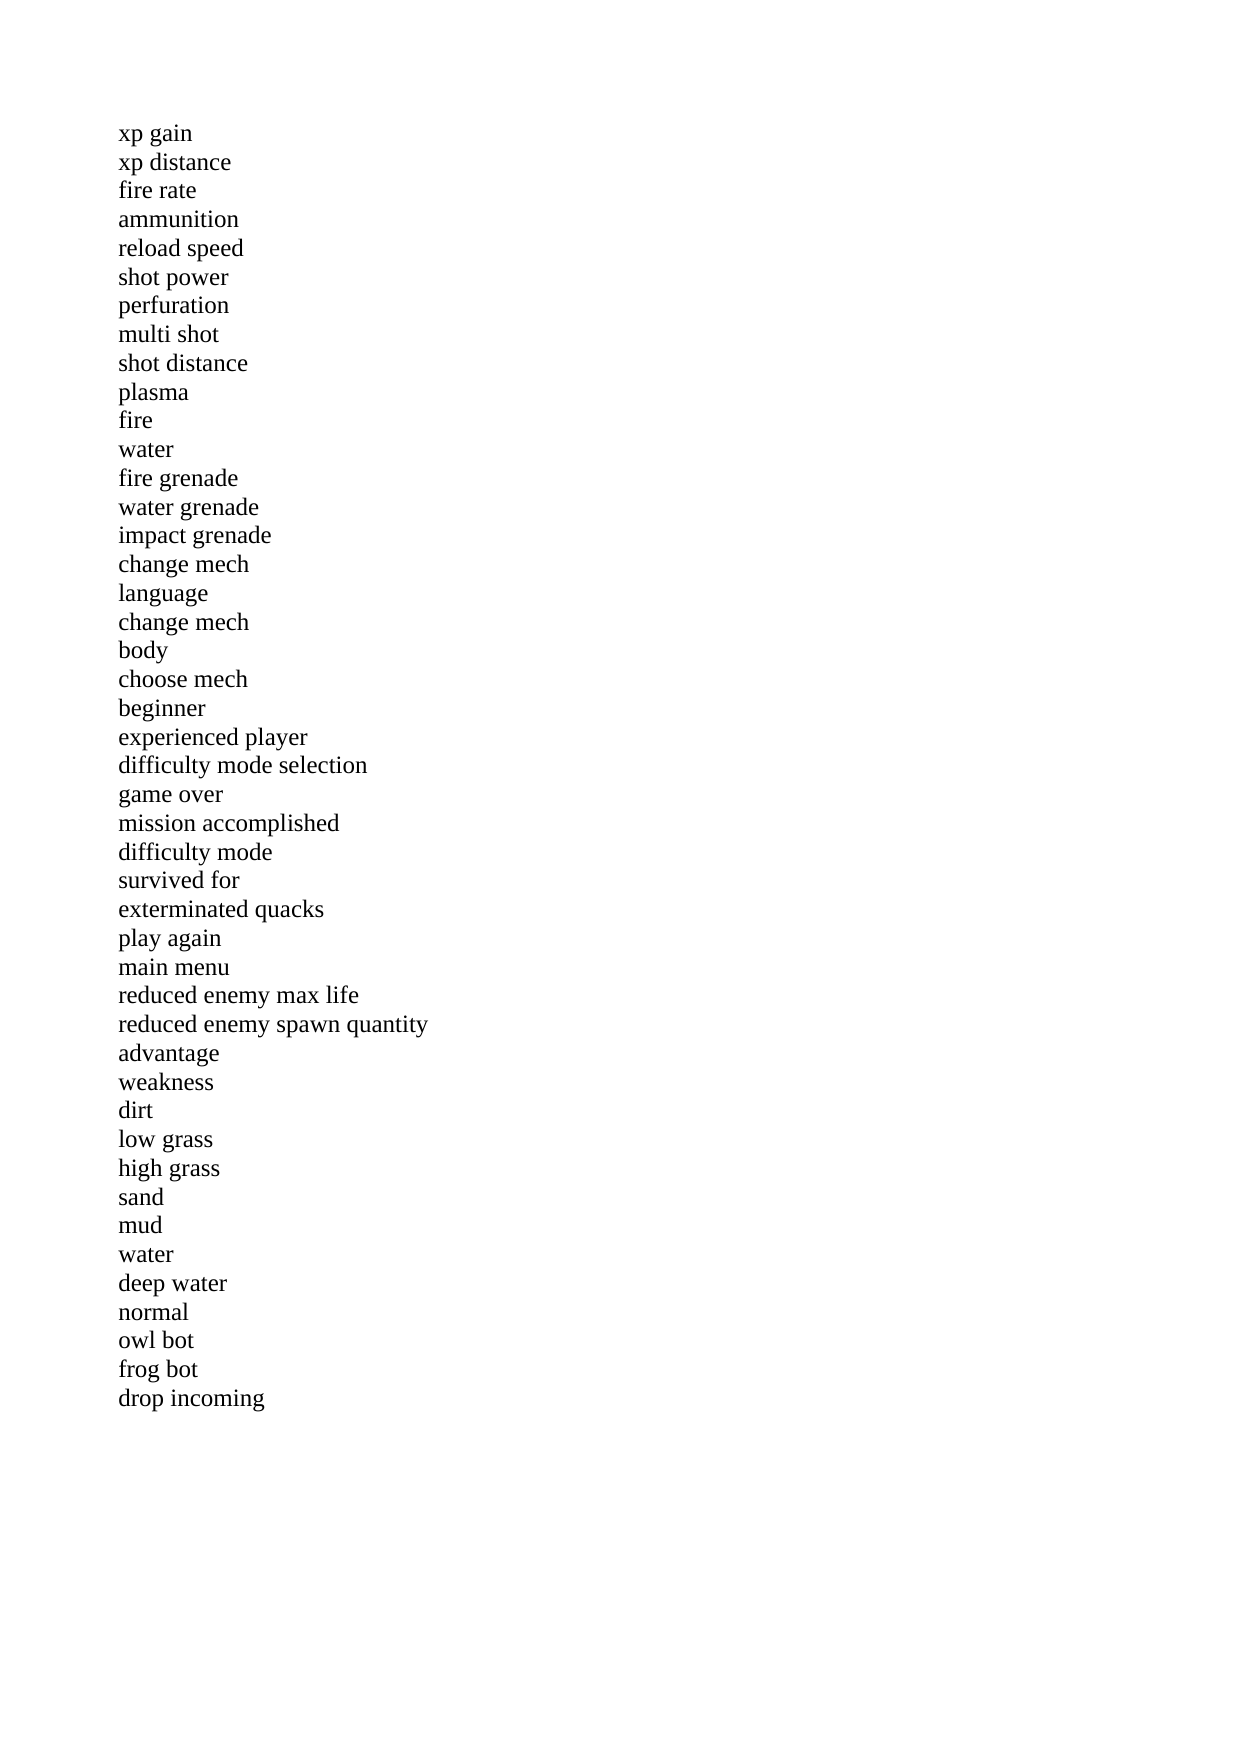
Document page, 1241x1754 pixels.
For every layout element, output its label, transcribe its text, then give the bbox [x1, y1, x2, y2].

text weakness [118, 1067, 1122, 1096]
text advantage [118, 1038, 1122, 1067]
text shot distance [118, 348, 1122, 377]
text shot power [118, 262, 1122, 291]
text exterminated quacks [118, 894, 1122, 923]
text difficulty mode selection [118, 751, 1122, 779]
text reduced enemy max life [118, 981, 1122, 1009]
text survived for [118, 866, 1122, 894]
text change mech [118, 549, 1122, 578]
text experienced player [118, 722, 1122, 751]
text xp gain [118, 118, 1122, 147]
text reduced enemy spawn quantity [118, 1009, 1122, 1038]
text choose mech [118, 664, 1122, 693]
text xp distance [118, 147, 1122, 176]
text deep water [118, 1268, 1122, 1297]
text sand [118, 1182, 1122, 1211]
text reload speed [118, 233, 1122, 262]
text mission accomplished [118, 808, 1122, 837]
text fire rate [118, 176, 1122, 204]
text low grass [118, 1124, 1122, 1153]
text multi shot [118, 319, 1122, 348]
text high grass [118, 1153, 1122, 1182]
text water grenade [118, 492, 1122, 521]
text game over [118, 779, 1122, 808]
text impact grenade [118, 521, 1122, 549]
text plasma [118, 377, 1122, 406]
text drop incoming [118, 1383, 1122, 1412]
text water [118, 434, 1122, 463]
text water [118, 1239, 1122, 1268]
text owl bot [118, 1326, 1122, 1354]
text play again [118, 923, 1122, 952]
text main menu [118, 952, 1122, 981]
text beginner [118, 693, 1122, 722]
text mud [118, 1211, 1122, 1239]
text dirt [118, 1096, 1122, 1124]
text fire [118, 406, 1122, 434]
text fire grenade [118, 463, 1122, 492]
text language [118, 578, 1122, 607]
text difficulty mode [118, 837, 1122, 866]
text perfuration [118, 291, 1122, 319]
text normal [118, 1297, 1122, 1326]
text ammunition [118, 204, 1122, 233]
text body [118, 636, 1122, 664]
text change mech [118, 607, 1122, 636]
text frog bot [118, 1354, 1122, 1383]
